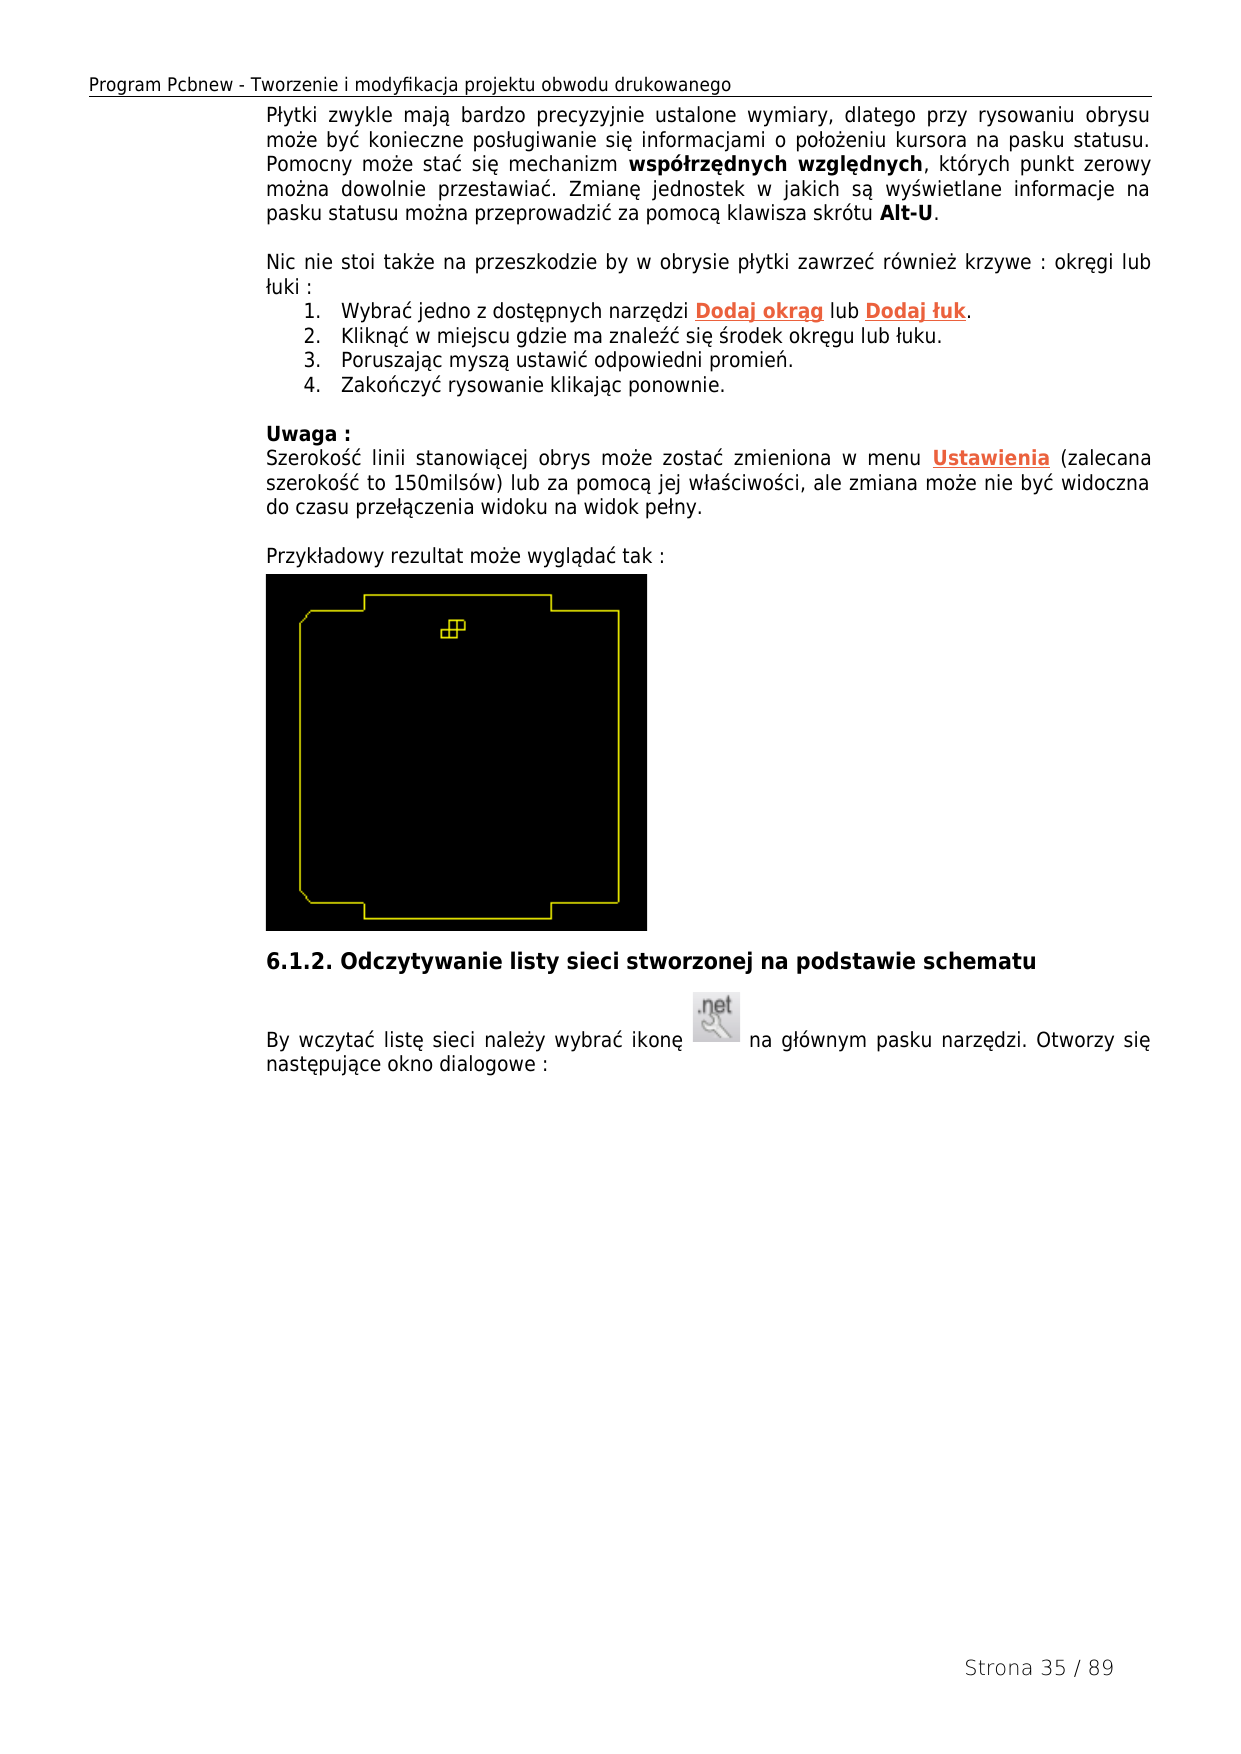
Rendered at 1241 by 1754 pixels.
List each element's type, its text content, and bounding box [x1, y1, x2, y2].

text Szerokość linii stanowiącej obrys może zostać zmieniona w menu Ustawienia (zalecana szerokość to 150milsów) lub za pomocą jej właściwości, ale zmiana może nie być widoczna do czasu przełączenia widoku na widok pełny. [266, 446, 1152, 519]
list Wybrać jedno z dostępnych narzędzi Dodaj okrąg lub Dodaj łuk. [303, 299, 1152, 324]
subtitle Odczytywanie listy sieci stworzonej na podstawie schematu [266, 948, 1152, 975]
text Przykładowy rezultat może wyglądać tak : [266, 544, 1152, 568]
text Uwaga : [266, 422, 1152, 446]
list Kliknąć w miejscu gdzie ma znaleźć się środek okręgu lub łuku. [303, 324, 1152, 348]
text By wczytać listę sieci należy wybrać ikonę na głównym pasku narzędzi. Otworzy się następujące okno dialogowe : [266, 987, 1152, 1077]
text Płytki zwykle mają bardzo precyzyjnie ustalone wymiary, dlatego przy rysowaniu obrysu może być konieczne posługiwanie się informacjami o położeniu kursora na pasku statusu. Pomocny może stać się mechanizm współrzędnych względnych, których punkt zerowy można dowolnie przestawiać. Zmianę jednostek w jakich są wyświetlane informacje na pasku statusu można przeprowadzić za pomocą klawisza skrótu Alt-U. [266, 103, 1152, 226]
list Poruszając myszą ustawić odpowiedni promień. [303, 348, 1152, 373]
list Zakończyć rysowanie klikając ponownie. [303, 373, 1152, 397]
text Nic nie stoi także na przeszkodzie by w obrysie płytki zawrzeć również krzywe : okręgi lub łuki : [266, 250, 1152, 299]
